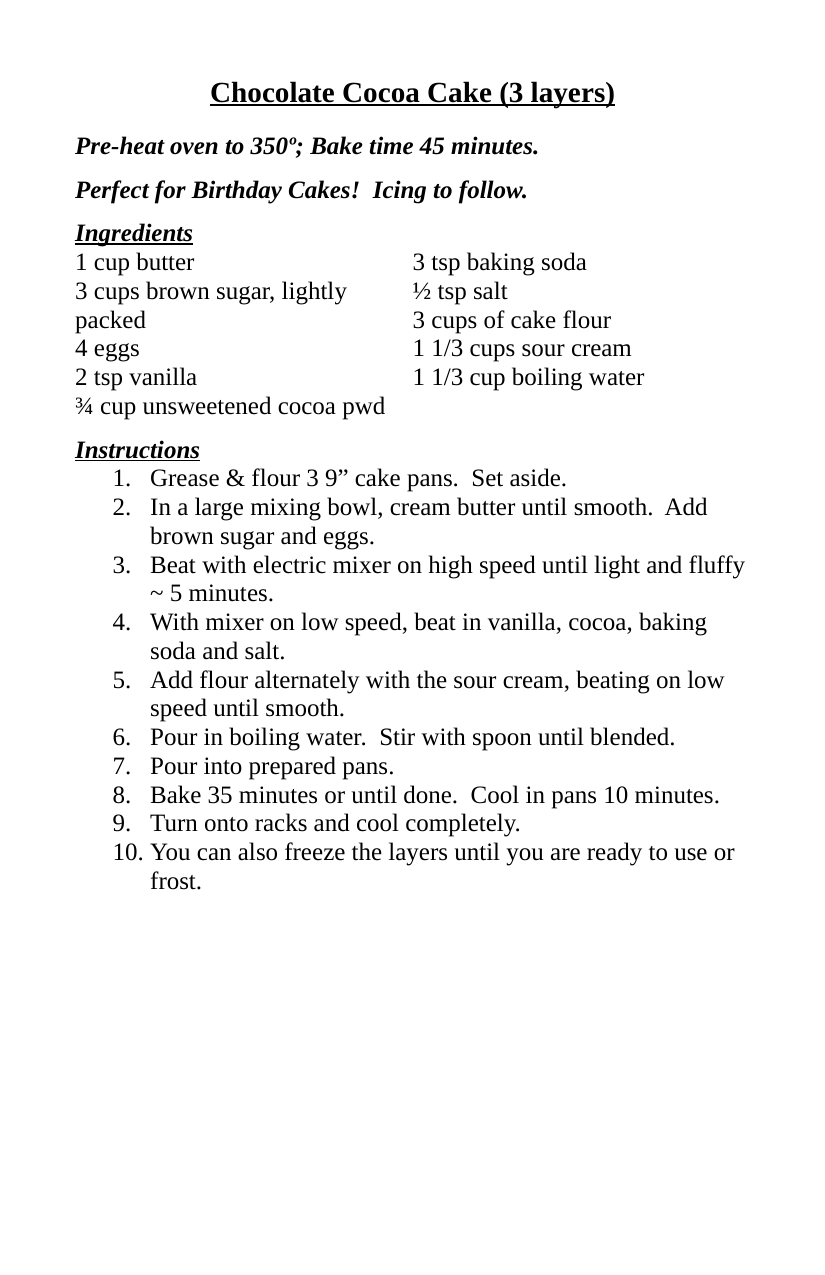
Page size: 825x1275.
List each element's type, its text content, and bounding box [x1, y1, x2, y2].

text 1 1/3 cup boiling water [412, 362, 750, 391]
subtitle Chocolate Cocoa Cake (3 layers) [75, 75, 750, 108]
text 3 tsp baking soda [412, 247, 750, 276]
list Add flour alternately with the sour cream, beating on low speed until smooth. [112, 665, 750, 722]
text 3 cups of cake flour [412, 305, 750, 333]
list Pour into prepared pans. [112, 751, 750, 780]
subtitle Ingredients [75, 218, 750, 247]
text ½ tsp salt [412, 276, 750, 305]
text 1 cup butter [75, 247, 412, 276]
list With mixer on low speed, beat in vanilla, cocoa, baking soda and salt. [112, 607, 750, 665]
text 4 eggs [75, 333, 412, 362]
list You can also freeze the layers until you are ready to use or frost. [112, 837, 750, 895]
subtitle Pre-heat oven to 350º; Bake time 45 minutes. [75, 131, 750, 160]
text ¾ cup unsweetened cocoa pwd [75, 391, 412, 420]
subtitle Instructions [75, 435, 750, 463]
text 1 1/3 cups sour cream [412, 333, 750, 362]
list In a large mixing bowl, cream butter until smooth. Add brown sugar and eggs. [112, 492, 750, 550]
text 2 tsp vanilla [75, 362, 412, 391]
list Turn onto racks and cool completely. [112, 808, 750, 837]
list Grease & flour 3 9” cake pans. Set aside. [112, 463, 750, 492]
list Pour in boiling water. Stir with spoon until blended. [112, 722, 750, 751]
subtitle Perfect for Birthday Cakes! Icing to follow. [75, 175, 750, 203]
list Bake 35 minutes or until done. Cool in pans 10 minutes. [112, 780, 750, 808]
text 3 cups brown sugar, lightly packed [75, 276, 412, 333]
list Beat with electric mixer on high speed until light and fluffy ~ 5 minutes. [112, 550, 750, 607]
